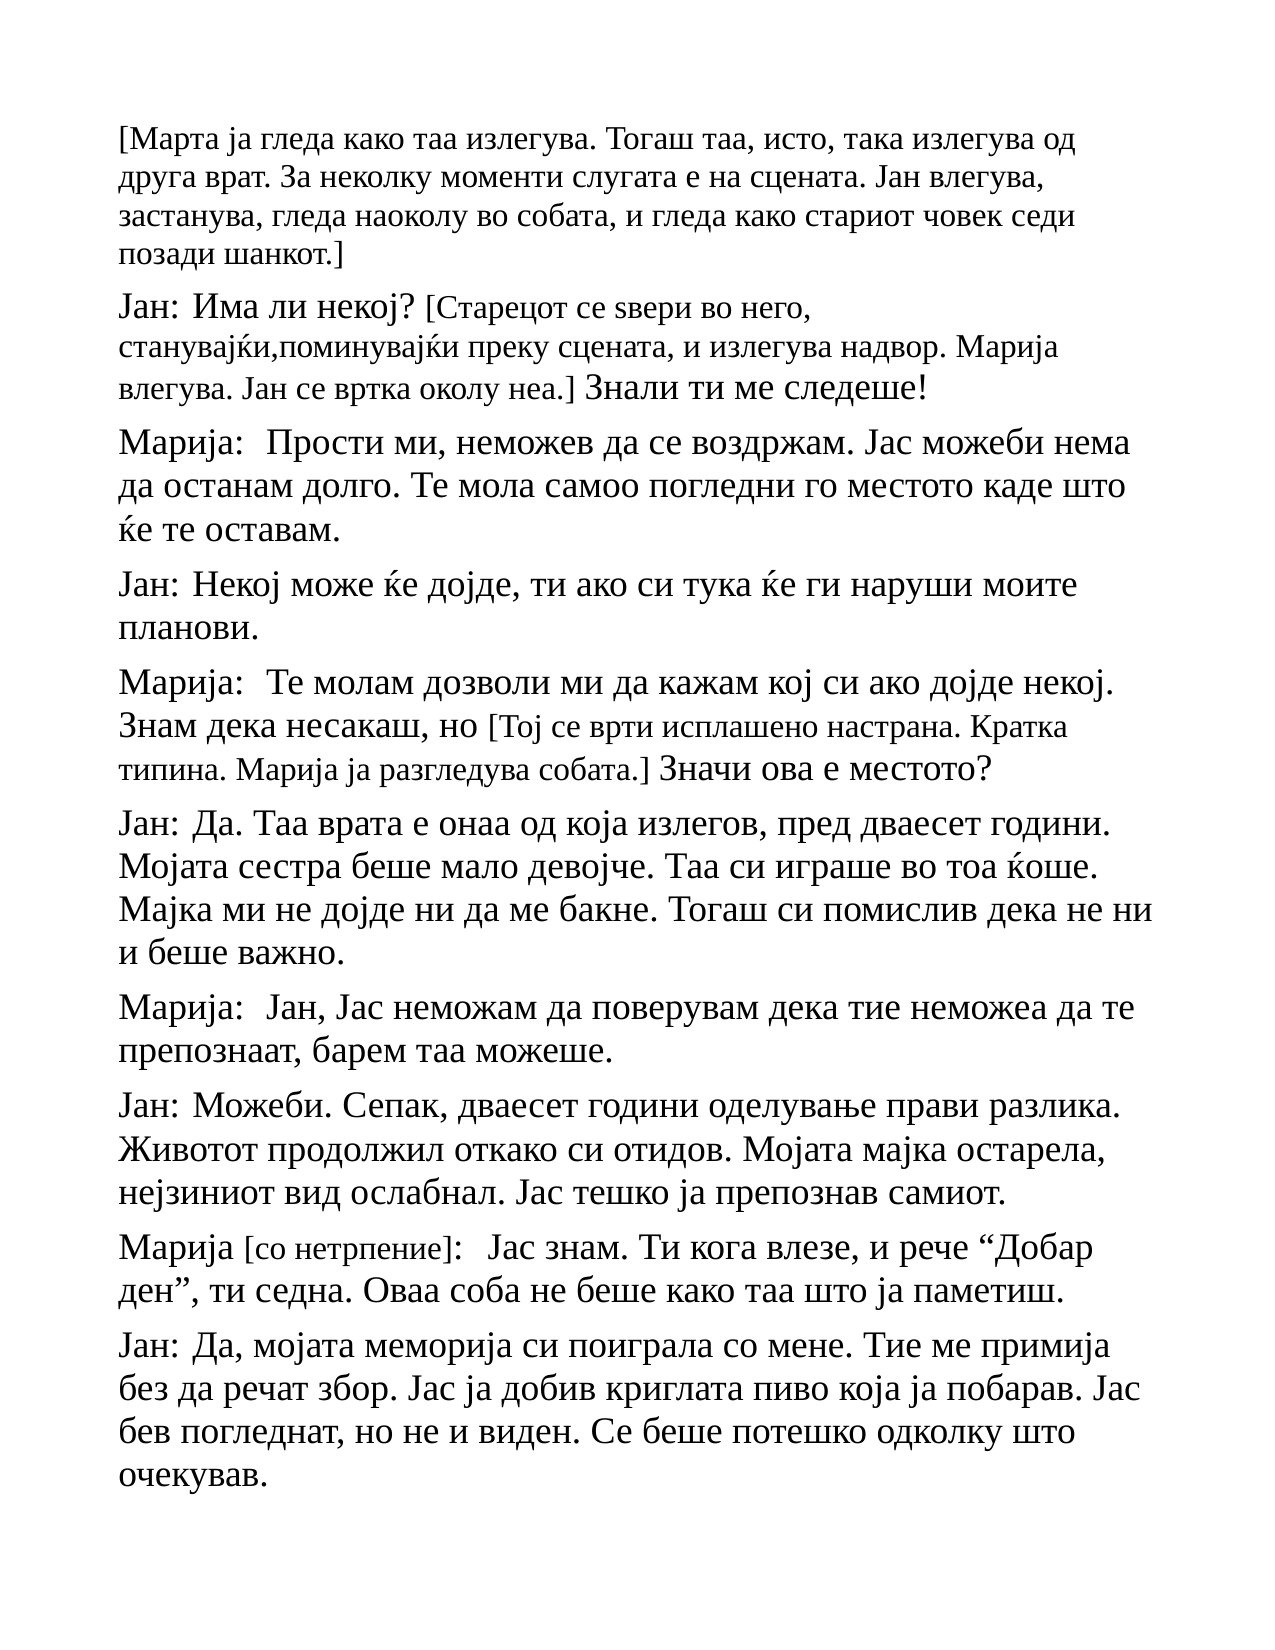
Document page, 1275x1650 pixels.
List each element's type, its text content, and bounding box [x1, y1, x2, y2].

text Јан: Да, мојата меморија си поиграла со мене. Тие ме примија без да речат збор. Јас ја добив криглата пиво која ја побарав. Јас бев погледнат, но не и виден. Се беше потешко одколку што очекував. [118, 1322, 1157, 1495]
text Јан: Можеби. Сепак, дваесет години оделување прави разлика. Животот продолжил откако си отидов. Мојата мајка остарела, нејзиниот вид ослабнал. Јас тешко ја препознав самиот. [118, 1083, 1157, 1212]
text Марија [со нетрпение]: Јас знам. Ти кога влезе, и рече “Добар ден”, ти седна. Оваа соба не беше како таа што ја паметиш. [118, 1224, 1157, 1310]
text Марија: Те молам дозволи ми да кажам кој си ако дојде некој. Знам дека несакаш, но [Тој се врти исплашено настрана. Кратка типина. Марија ја разгледува собата.] Значи ова е местото? [118, 659, 1157, 788]
text Марија: Јан, Јас неможам да поверувам дека тие неможеа да те препознаат, барем таа можеше. [118, 985, 1157, 1071]
text [Марта ја гледа како таа излегува. Тогаш таа, исто, така излегува од друга врат. За неколку моменти слугата е на сцената. Јан влегува, застанува, гледа наоколу во собата, и гледа како стариот човек седи позади шанкот.] [118, 118, 1157, 271]
text Јан: Има ли некој? [Старецот се ѕвери во него, станувајќи,поминувајќи преку сцената, и излегува надвор. Марија влегува. Јан се вртка околу неа.] Знали ти ме следеше! [118, 283, 1157, 408]
text Јан: Некој може ќе дојде, ти ако си тука ќе ги наруши моите планови. [118, 561, 1157, 647]
text Марија: Прости ми, неможев да се воздржам. Јас можеби нема да останам долго. Те мола самоо погледни го местото каде што ќе те оставам. [118, 420, 1157, 549]
text Јан: Да. Таа врата е онаа од која излегов, пред дваесет години. Мојата сестра беше мало девојче. Таа си играше во тоа ќоше. Мајка ми не дојде ни да ме бакне. Тогаш си помислив дека не ни и беше важно. [118, 800, 1157, 973]
